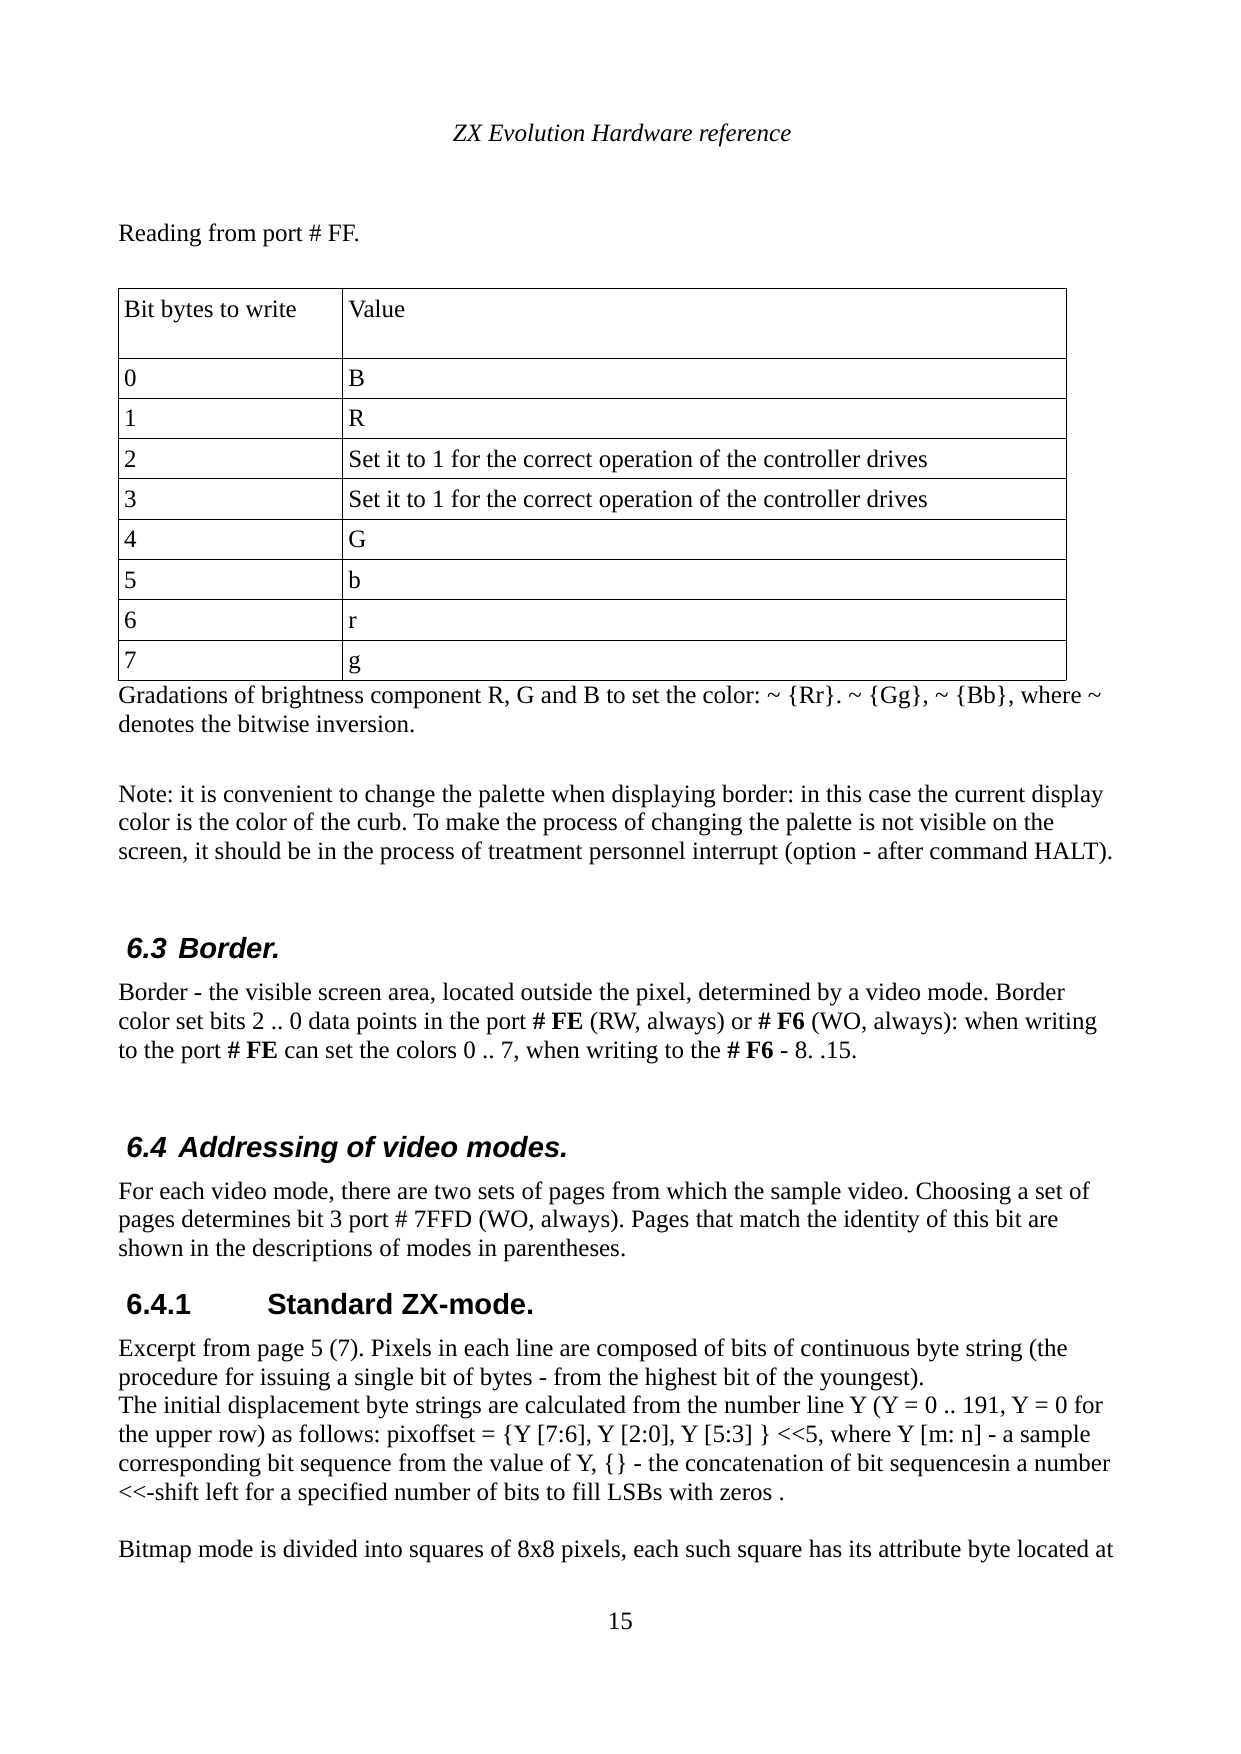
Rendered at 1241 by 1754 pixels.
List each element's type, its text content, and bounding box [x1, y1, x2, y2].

text Bitmap mode is divided into squares of 8x8 pixels, each such square has its attribute byte located at [118, 1506, 1122, 1563]
text Border - the visible screen area, located outside the pixel, determined by a video mode. Border color set bits 2 .. 0 data points in the port # FE (RW, always) or # F6 (WO, always): when writing to the port # FE can set the colors 0 .. 7, when writing to the # F6 - 8. .15. [118, 977, 1122, 1063]
subtitle Border. [118, 931, 1122, 965]
table_cell Set it to 1 for the correct operation of the controller drives [343, 439, 1066, 478]
table_cell 4 [119, 520, 342, 559]
table_cell b [343, 560, 1066, 599]
table_cell 3 [119, 479, 342, 519]
table_cell Set it to 1 for the correct operation of the controller drives [343, 479, 1066, 519]
table_header Bit bytes to write [119, 289, 342, 357]
table_cell r [343, 600, 1066, 639]
table_cell 6 [119, 600, 342, 639]
text For each video mode, there are two sets of pages from which the sample video. Choosing a set of pages determines bit 3 port # 7FFD (WO, always). Pages that match the identity of this bit are shown in the descriptions of modes in parentheses. [118, 1176, 1122, 1262]
table_cell 7 [119, 641, 342, 680]
text The initial displacement byte strings are calculated from the number line Y (Y = 0 .. 191, Y = 0 for the upper row) as follows: pixoffset = {Y [7:6], Y [2:0], Y [5:3] } <<5, where Y [m: n] - a sample corresponding bit sequence from the value of Y, {} - the concatenation of bit sequencesin a number <<-shift left for a specified number of bits to fill LSBs with zeros . [118, 1391, 1122, 1506]
text Gradations of brightness component R, G and B to set the color: ~ {Rr}. ~ {Gg}, ~ {Bb}, where ~ denotes the bitwise inversion. [118, 680, 1122, 737]
table_cell 0 [119, 359, 342, 398]
text Excerpt from page 5 (7). Pixels in each line are composed of bits of continuous byte string (the procedure for issuing a single bit of bytes - from the highest bit of the youngest). [118, 1333, 1122, 1391]
table_cell G [343, 520, 1066, 559]
table_cell R [343, 399, 1066, 438]
table_cell g [343, 641, 1066, 680]
table_header Value [343, 289, 1066, 357]
subtitle Standard ZX-mode. [118, 1287, 1122, 1321]
text Note: it is convenient to change the palette when displaying border: in this case the current display color is the color of the curb. To make the process of changing the palette is not visible on the screen, it should be in the process of treatment personnel interrupt (option - after command HALT). [118, 779, 1122, 865]
table_cell B [343, 359, 1066, 398]
table_cell 5 [119, 560, 342, 599]
table_cell 2 [119, 439, 342, 478]
table_cell 1 [119, 399, 342, 438]
subtitle Addressing of video modes. [118, 1130, 1122, 1163]
text Reading from port # FF. [118, 218, 1122, 247]
